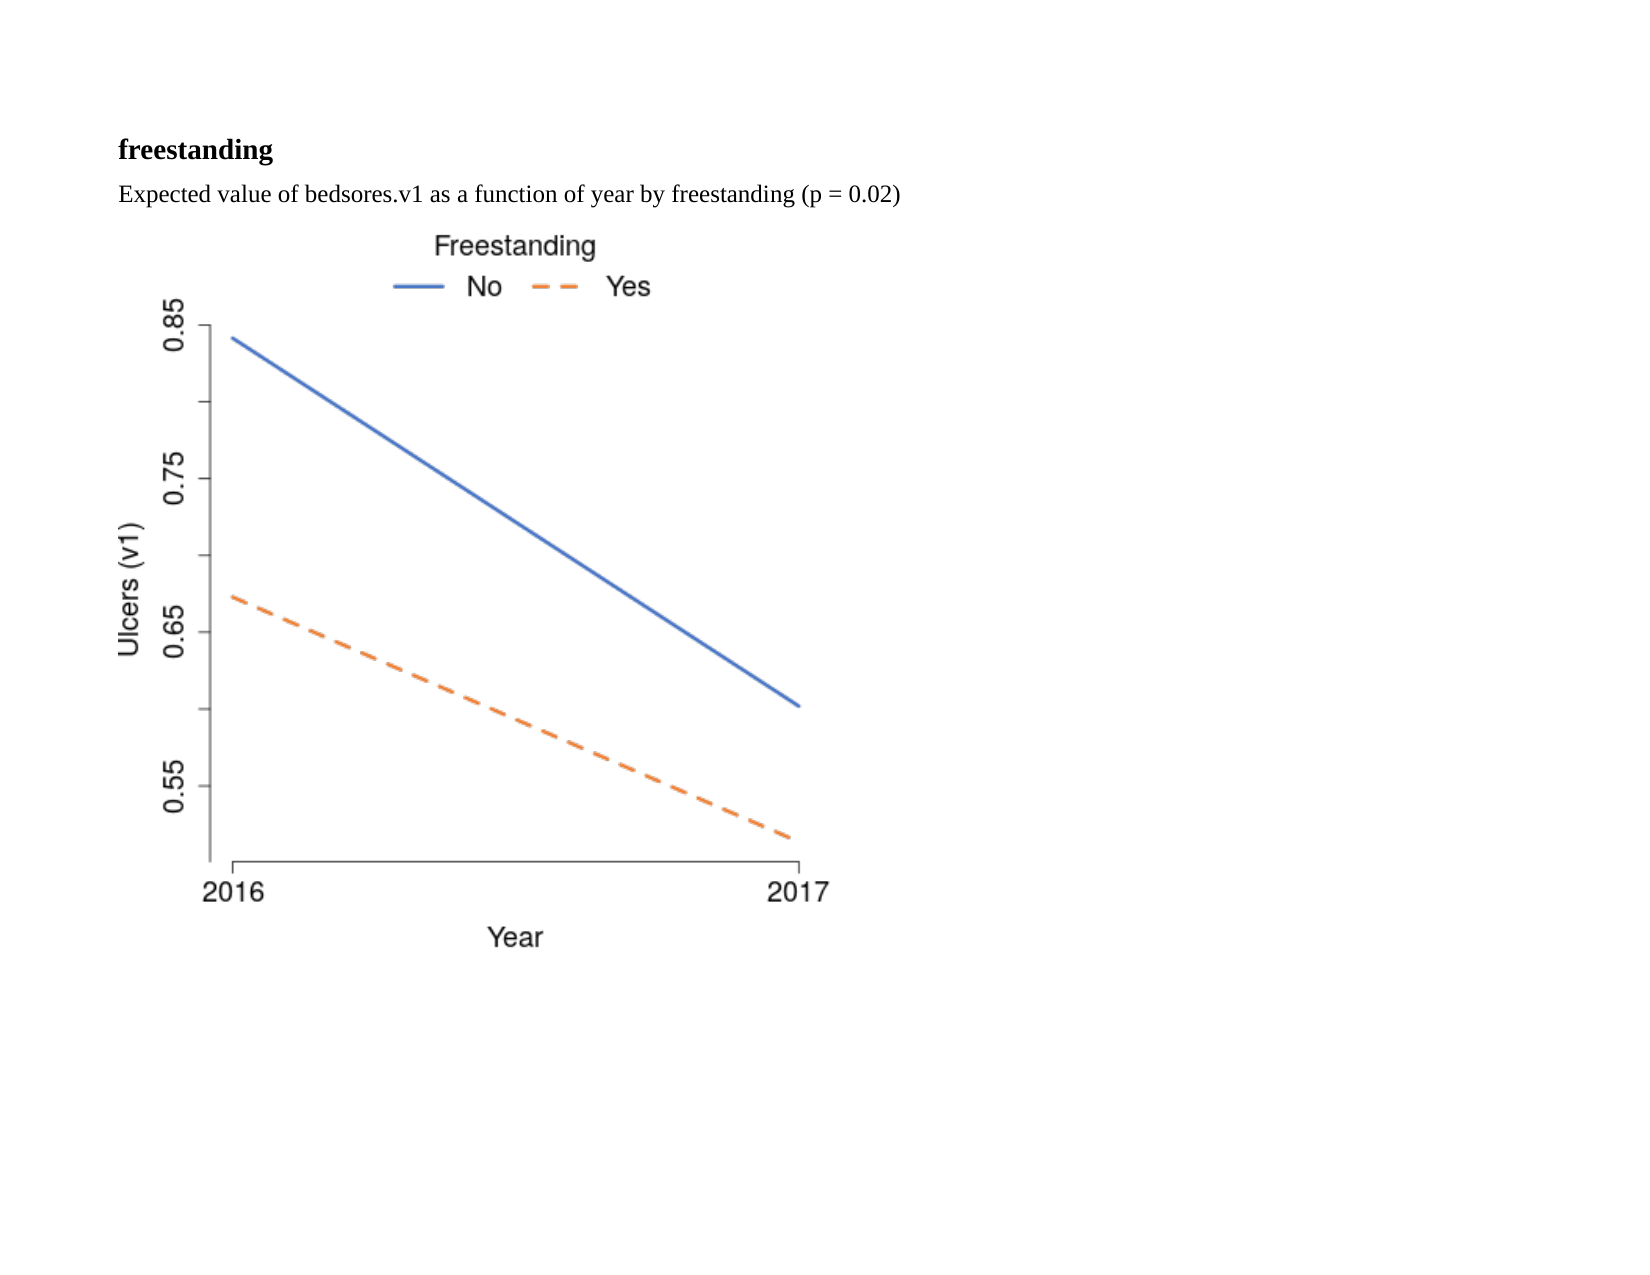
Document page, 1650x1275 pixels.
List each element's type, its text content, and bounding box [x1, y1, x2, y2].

picture [118, 226, 869, 977]
subtitle freestanding [118, 133, 1532, 166]
text Expected value of bedsores.v1 as a function of year by freestanding (p = 0.02) [118, 179, 1532, 207]
